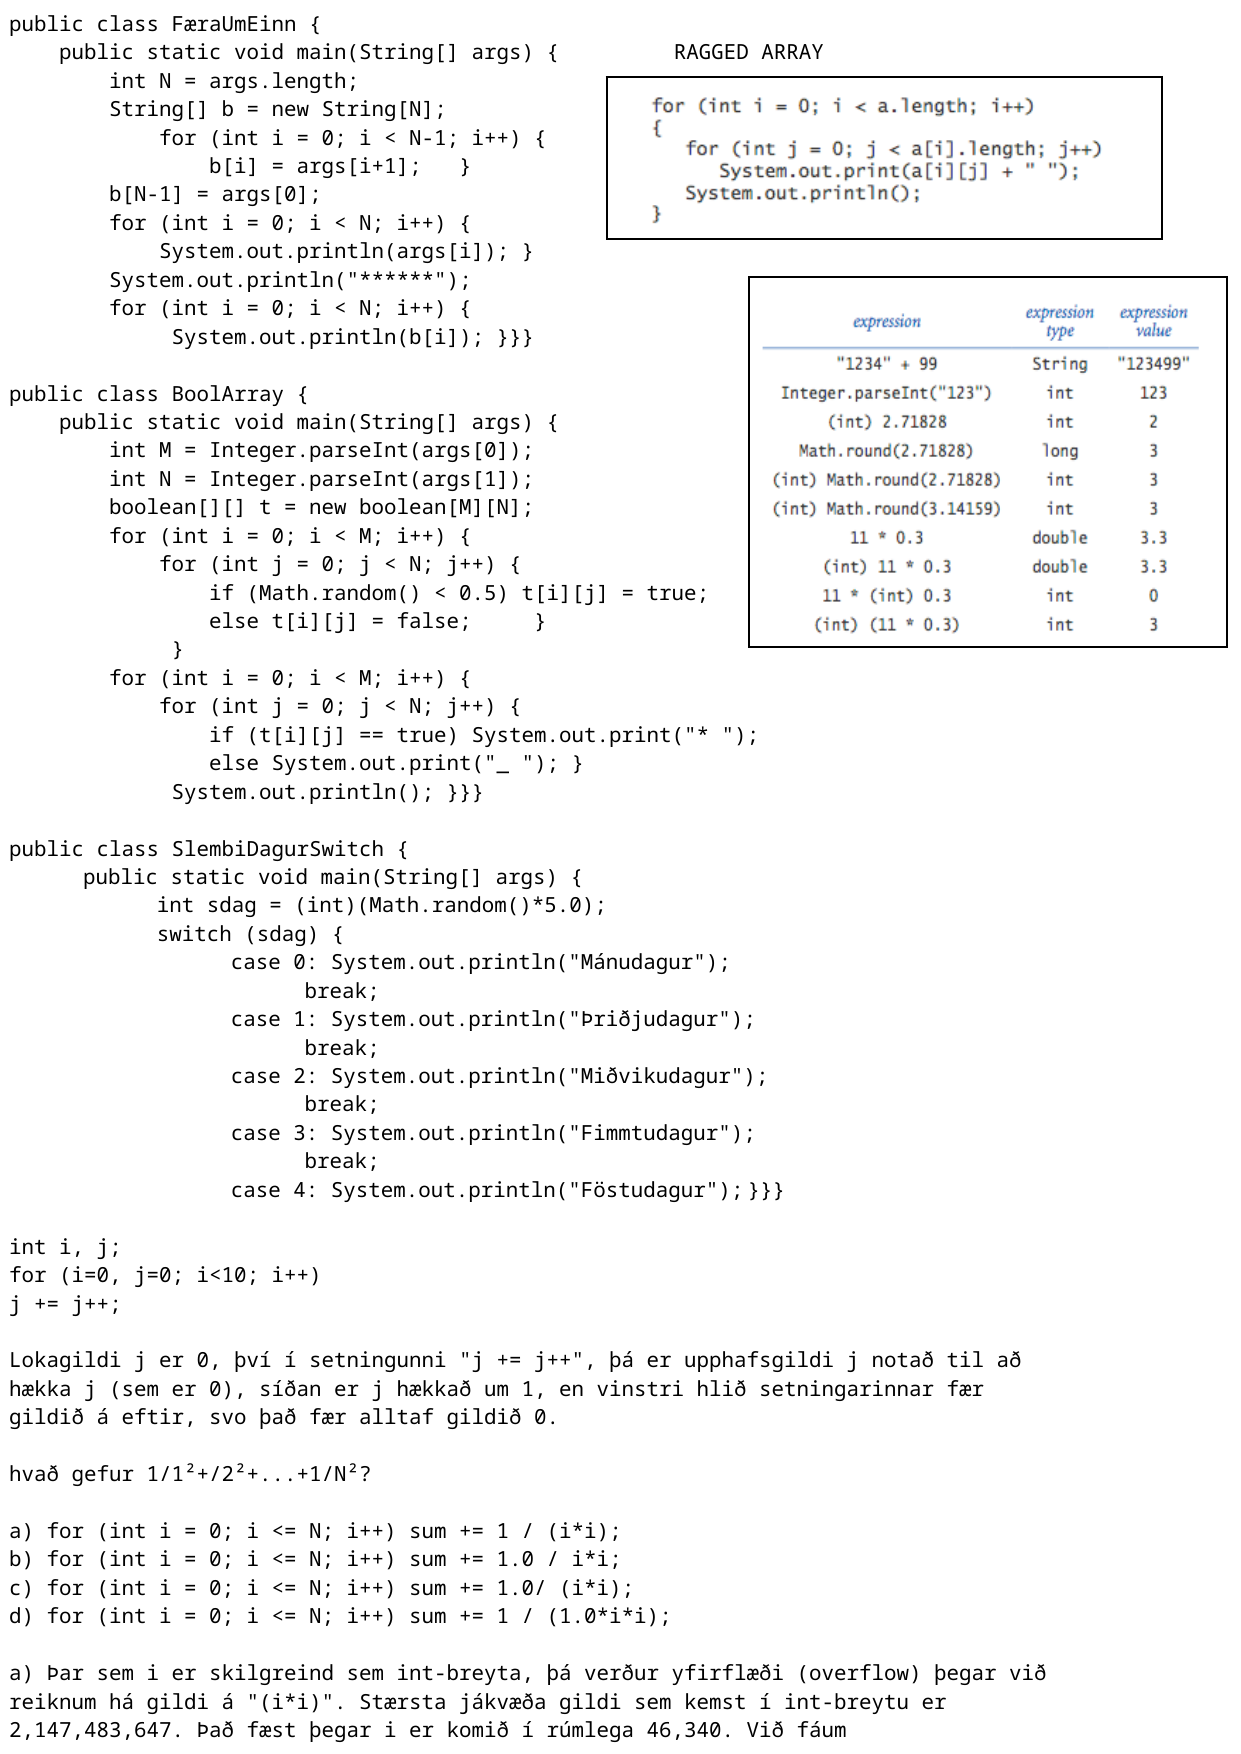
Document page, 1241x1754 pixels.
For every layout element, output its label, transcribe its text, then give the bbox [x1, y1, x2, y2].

text switch (sdag) { [9, 919, 1232, 947]
text break; [9, 1033, 1232, 1061]
text int M = Integer.parseInt(args[0]); [9, 436, 748, 464]
text System.out.println(args[i]); } [9, 236, 1232, 265]
text break; [9, 976, 1232, 1004]
text [1163, 123, 1232, 151]
text c) for (int i = 0; i <= N; i++) sum += 1.0/ (i*i); [9, 1573, 1232, 1601]
text for (int i = 0; i < N; i++) { [9, 293, 748, 322]
text Lokagildi j er 0, því í setningunni "j += j++", þá er upphafsgildi j notað til að [9, 1346, 1232, 1374]
text j += j++; [9, 1289, 1232, 1317]
text case 4: System.out.println("Föstudagur"); }}} [9, 1175, 1232, 1203]
text 2,147,483,647. Það fæst þegar i er komið í rúmlega 46,340. Við fáum [9, 1715, 1232, 1744]
text [750, 278, 1226, 646]
text public static void main(String[] args) { RAGGED ARRAY [9, 37, 1232, 66]
text b) for (int i = 0; i <= N; i++) sum += 1.0 / i*i; [9, 1544, 1232, 1573]
text int sdag = (int)(Math.random()*5.0); [9, 891, 1232, 919]
text for (int i = 0; i < M; i++) { [9, 663, 1232, 691]
text public static void main(String[] args) { [9, 407, 748, 436]
text case 3: System.out.println("Fimmtudagur"); [9, 1118, 1232, 1146]
text [1163, 179, 1232, 208]
text System.out.println("******"); [9, 265, 1232, 293]
text for (int i = 0; i < M; i++) { [9, 521, 748, 549]
text for (i=0, j=0; i<10; i++) [9, 1260, 1232, 1289]
picture [610, 80, 1159, 235]
text case 1: System.out.println("Þriðjudagur"); [9, 1004, 1232, 1033]
text for (int j = 0; j < N; j++) { [9, 549, 748, 578]
text public class BoolArray { [9, 379, 748, 407]
text b[N-1] = args[0]; [9, 179, 606, 208]
text for (int j = 0; j < N; j++) { [9, 691, 1232, 720]
text reiknum há gildi á "(i*i)". Stærsta jákvæða gildi sem kemst í int-breytu er [9, 1687, 1232, 1715]
text String[] b = new String[N]; [9, 94, 606, 123]
text break; [9, 1089, 1232, 1118]
text [1163, 94, 1232, 123]
text int i, j; [9, 1232, 1232, 1260]
text else t[i][j] = false; } [9, 606, 748, 634]
text for (int i = 0; i < N-1; i++) { [9, 123, 606, 151]
text for (int i = 0; i < N; i++) { [9, 208, 606, 236]
text public class FæraUmEinn { [9, 9, 1232, 37]
text } [9, 634, 1232, 663]
text hækka j (sem er 0), síðan er j hækkað um 1, en vinstri hlið setningarinnar fær [9, 1374, 1232, 1402]
text a) Þar sem i er skilgreind sem int-breyta, þá verður yfirflæði (overflow) þegar við [9, 1658, 1232, 1687]
text int N = Integer.parseInt(args[1]); [9, 464, 748, 492]
text case 0: System.out.println("Mánudagur"); [9, 947, 1232, 976]
text break; [9, 1146, 1232, 1175]
text a) for (int i = 0; i <= N; i++) sum += 1 / (i*i); [9, 1516, 1232, 1544]
text b[i] = args[i+1]; } [9, 151, 606, 179]
text public static void main(String[] args) { [9, 862, 1232, 891]
text d) for (int i = 0; i <= N; i++) sum += 1 / (1.0*i*i); [9, 1601, 1232, 1630]
text int N = args.length; [9, 66, 1232, 94]
text [1163, 208, 1232, 236]
text [608, 78, 1161, 238]
text else System.out.print("_ "); } [9, 748, 1232, 777]
text public class SlembiDagurSwitch { [9, 834, 1232, 862]
text [1163, 151, 1232, 179]
picture [753, 281, 1223, 643]
text if (Math.random() < 0.5) t[i][j] = true; [9, 578, 748, 606]
text gildið á eftir, svo það fær alltaf gildið 0. [9, 1402, 1232, 1431]
text if (t[i][j] == true) System.out.print("* "); [9, 720, 1232, 748]
text case 2: System.out.println("Miðvikudagur"); [9, 1061, 1232, 1089]
text System.out.println(b[i]); }}} [9, 322, 748, 350]
text boolean[][] t = new boolean[M][N]; [9, 492, 748, 521]
text hvað gefur 1/1²+/2²+...+1/N²? [9, 1459, 1232, 1488]
text System.out.println(); }}} [9, 777, 1232, 805]
